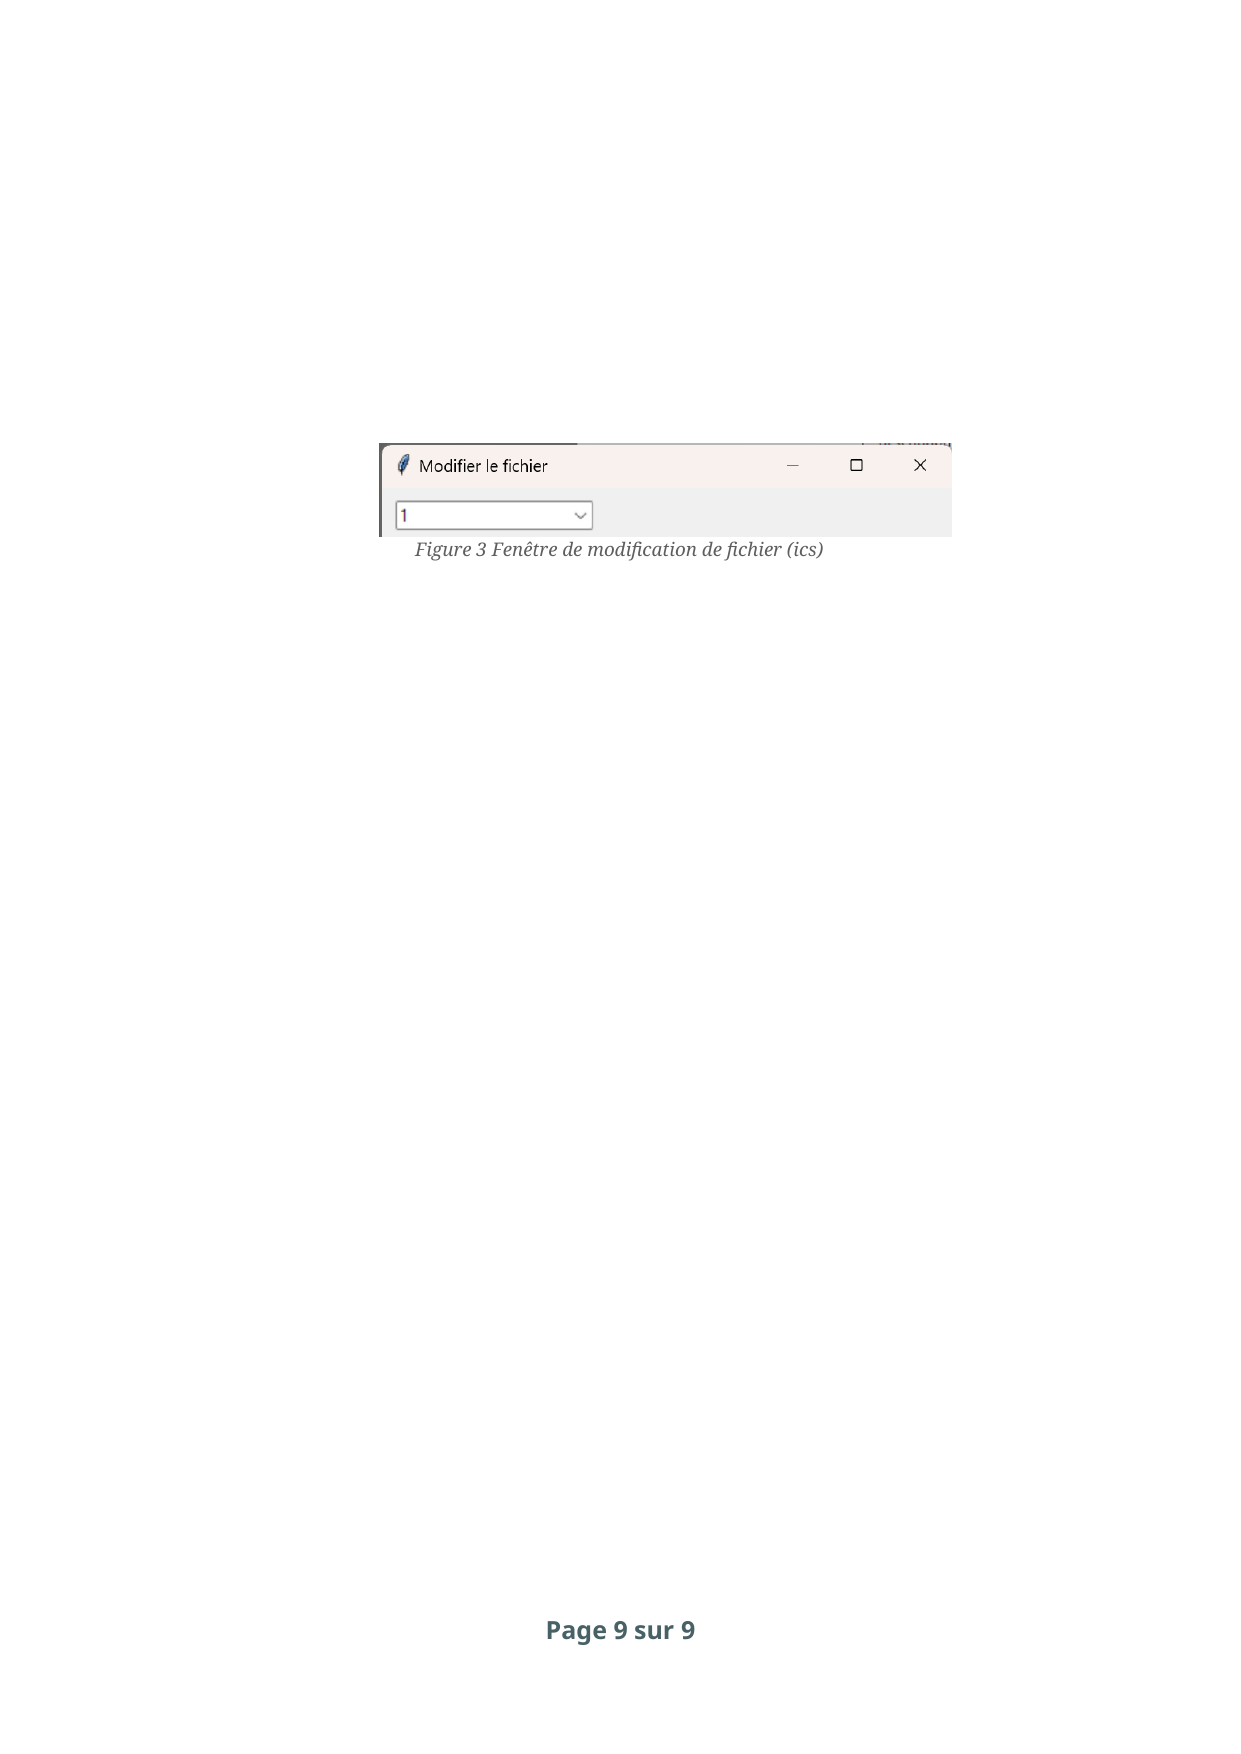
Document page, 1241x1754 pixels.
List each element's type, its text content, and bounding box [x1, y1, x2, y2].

text Figure 3 Fenêtre de modification de fichier (ics) [58, 537, 1182, 562]
